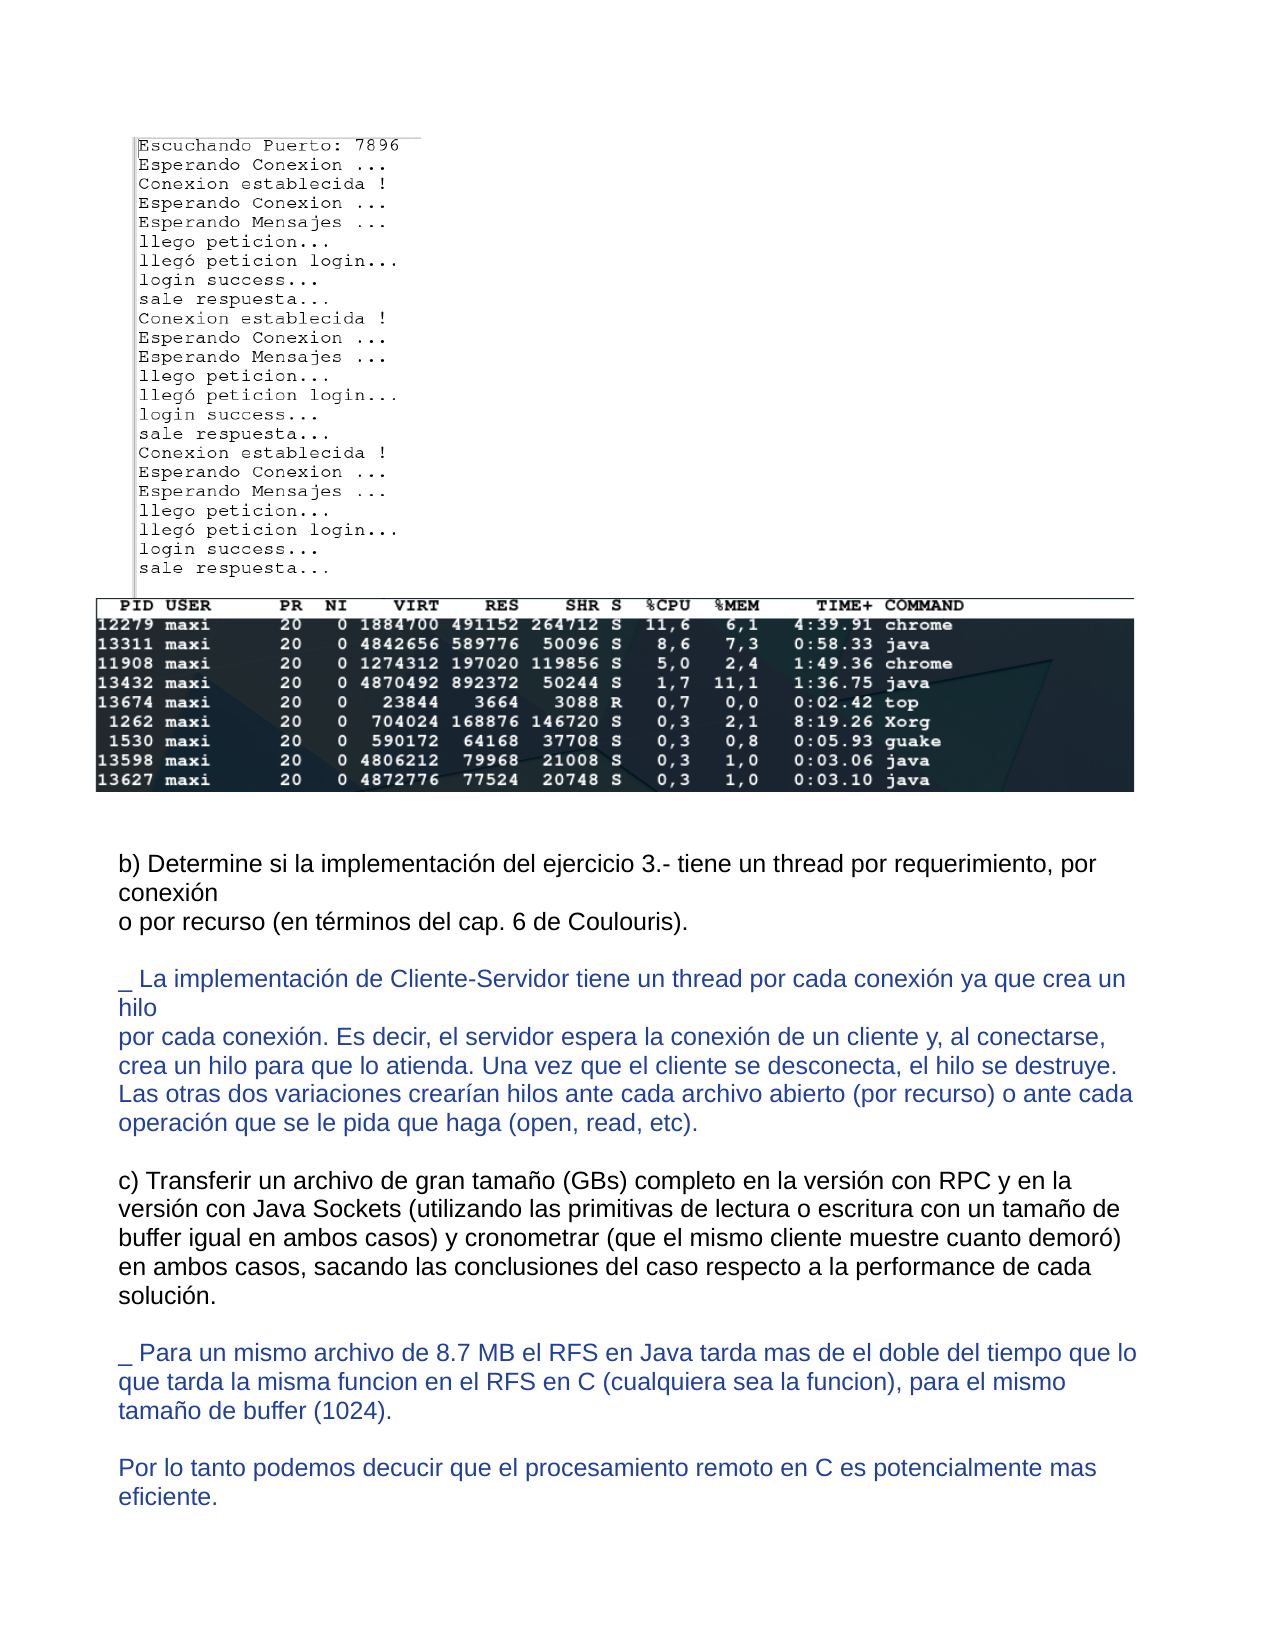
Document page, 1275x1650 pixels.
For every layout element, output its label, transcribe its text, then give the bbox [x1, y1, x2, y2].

text operación que se le pida que haga (open, read, etc). [118, 1108, 1157, 1137]
text Las otras dos variaciones crearían hilos ante cada archivo abierto (por recurso) o ante cada [118, 1079, 1157, 1108]
text crea un hilo para que lo atienda. Una vez que el cliente se desconecta, el hilo se destruye. [118, 1051, 1157, 1079]
text o por recurso (en términos del cap. 6 de Coulouris). [118, 907, 1157, 936]
text Por lo tanto podemos decucir que el procesamiento remoto en C es potencialmente mas eficiente. [118, 1453, 1157, 1511]
text b) Determine si la implementación del ejercicio 3.- tiene un thread por requerimiento, por conexión [118, 849, 1157, 907]
text _ La implementación de Cliente-Servidor tiene un thread por cada conexión ya que crea un hilo [118, 964, 1157, 1022]
text por cada conexión. Es decir, el servidor espera la conexión de un cliente y, al conectarse, [118, 1022, 1157, 1051]
picture [95, 137, 1135, 792]
text c) Transferir un archivo de gran tamaño (GBs) completo en la versión con RPC y en la versión con Java Sockets (utilizando las primitivas de lectura o escritura con un tamaño de buffer igual en ambos casos) y cronometrar (que el mismo cliente muestre cuanto demoró) en ambos casos, sacando las conclusiones del caso respecto a la performance de cada solución. [118, 1166, 1157, 1309]
text _ Para un mismo archivo de 8.7 MB el RFS en Java tarda mas de el doble del tiempo que lo que tarda la misma funcion en el RFS en C (cualquiera sea la funcion), para el mismo tamaño de buffer (1024). [118, 1338, 1157, 1424]
